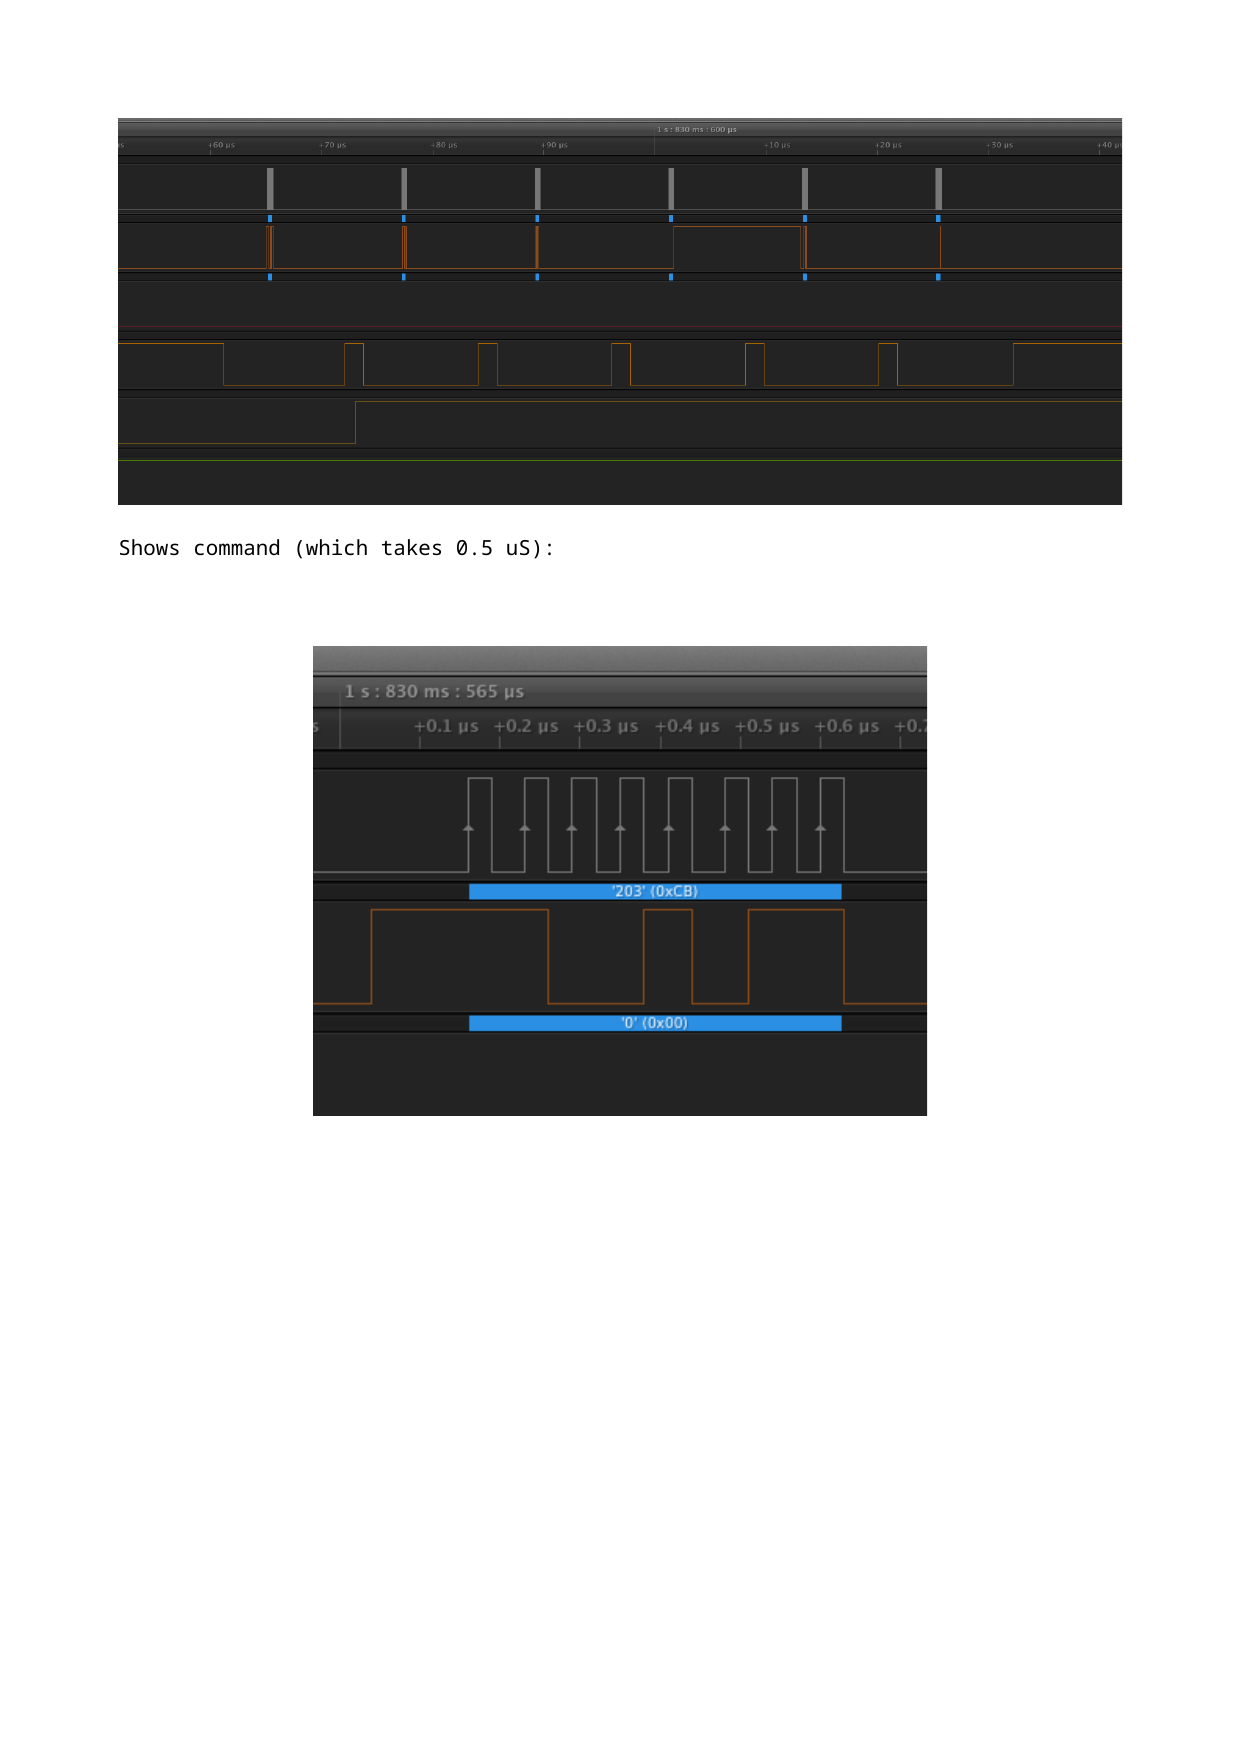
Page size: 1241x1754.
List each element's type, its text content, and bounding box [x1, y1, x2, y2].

picture [313, 646, 928, 1116]
picture [118, 118, 1123, 505]
text Shows command (which takes 0.5 uS): [118, 533, 1122, 561]
